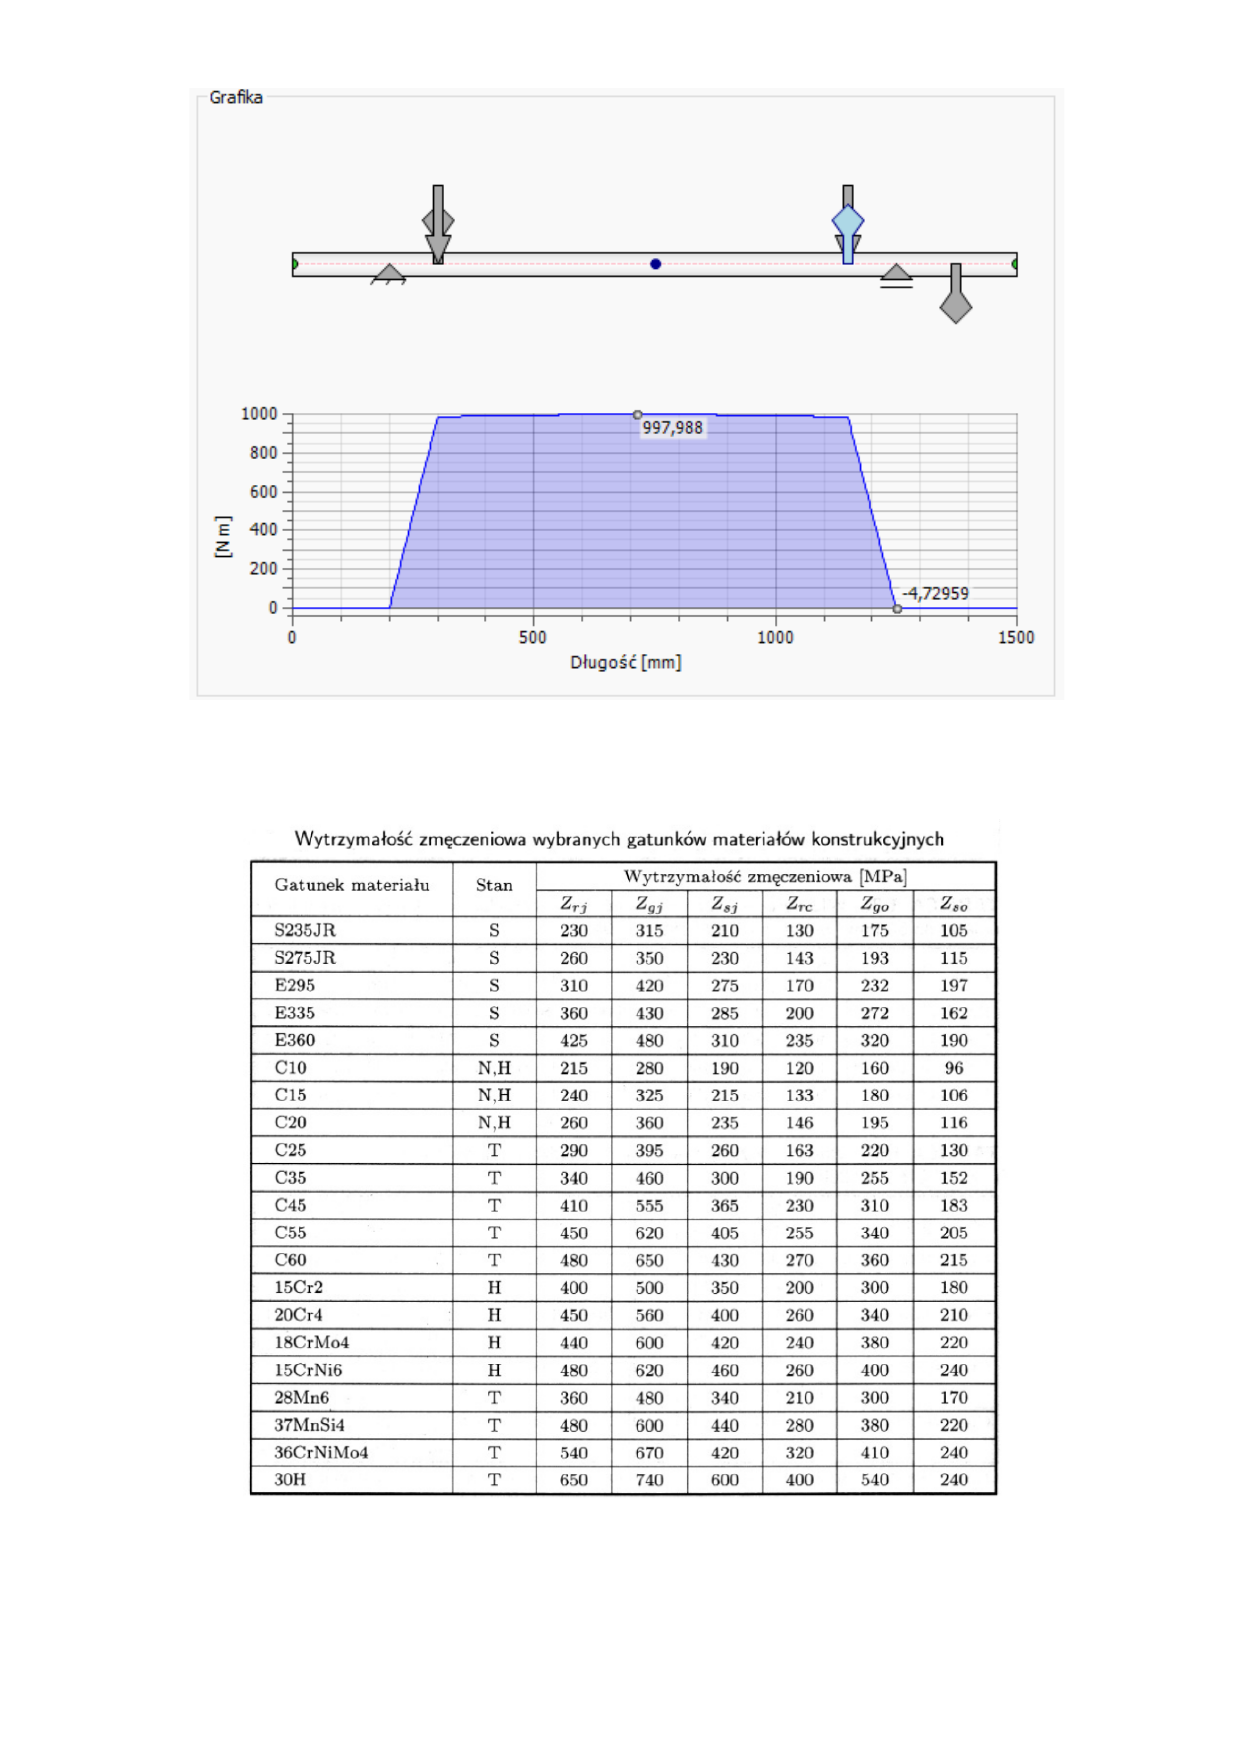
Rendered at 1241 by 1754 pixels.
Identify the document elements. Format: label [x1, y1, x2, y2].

picture [226, 812, 1058, 1500]
picture [189, 88, 1065, 700]
